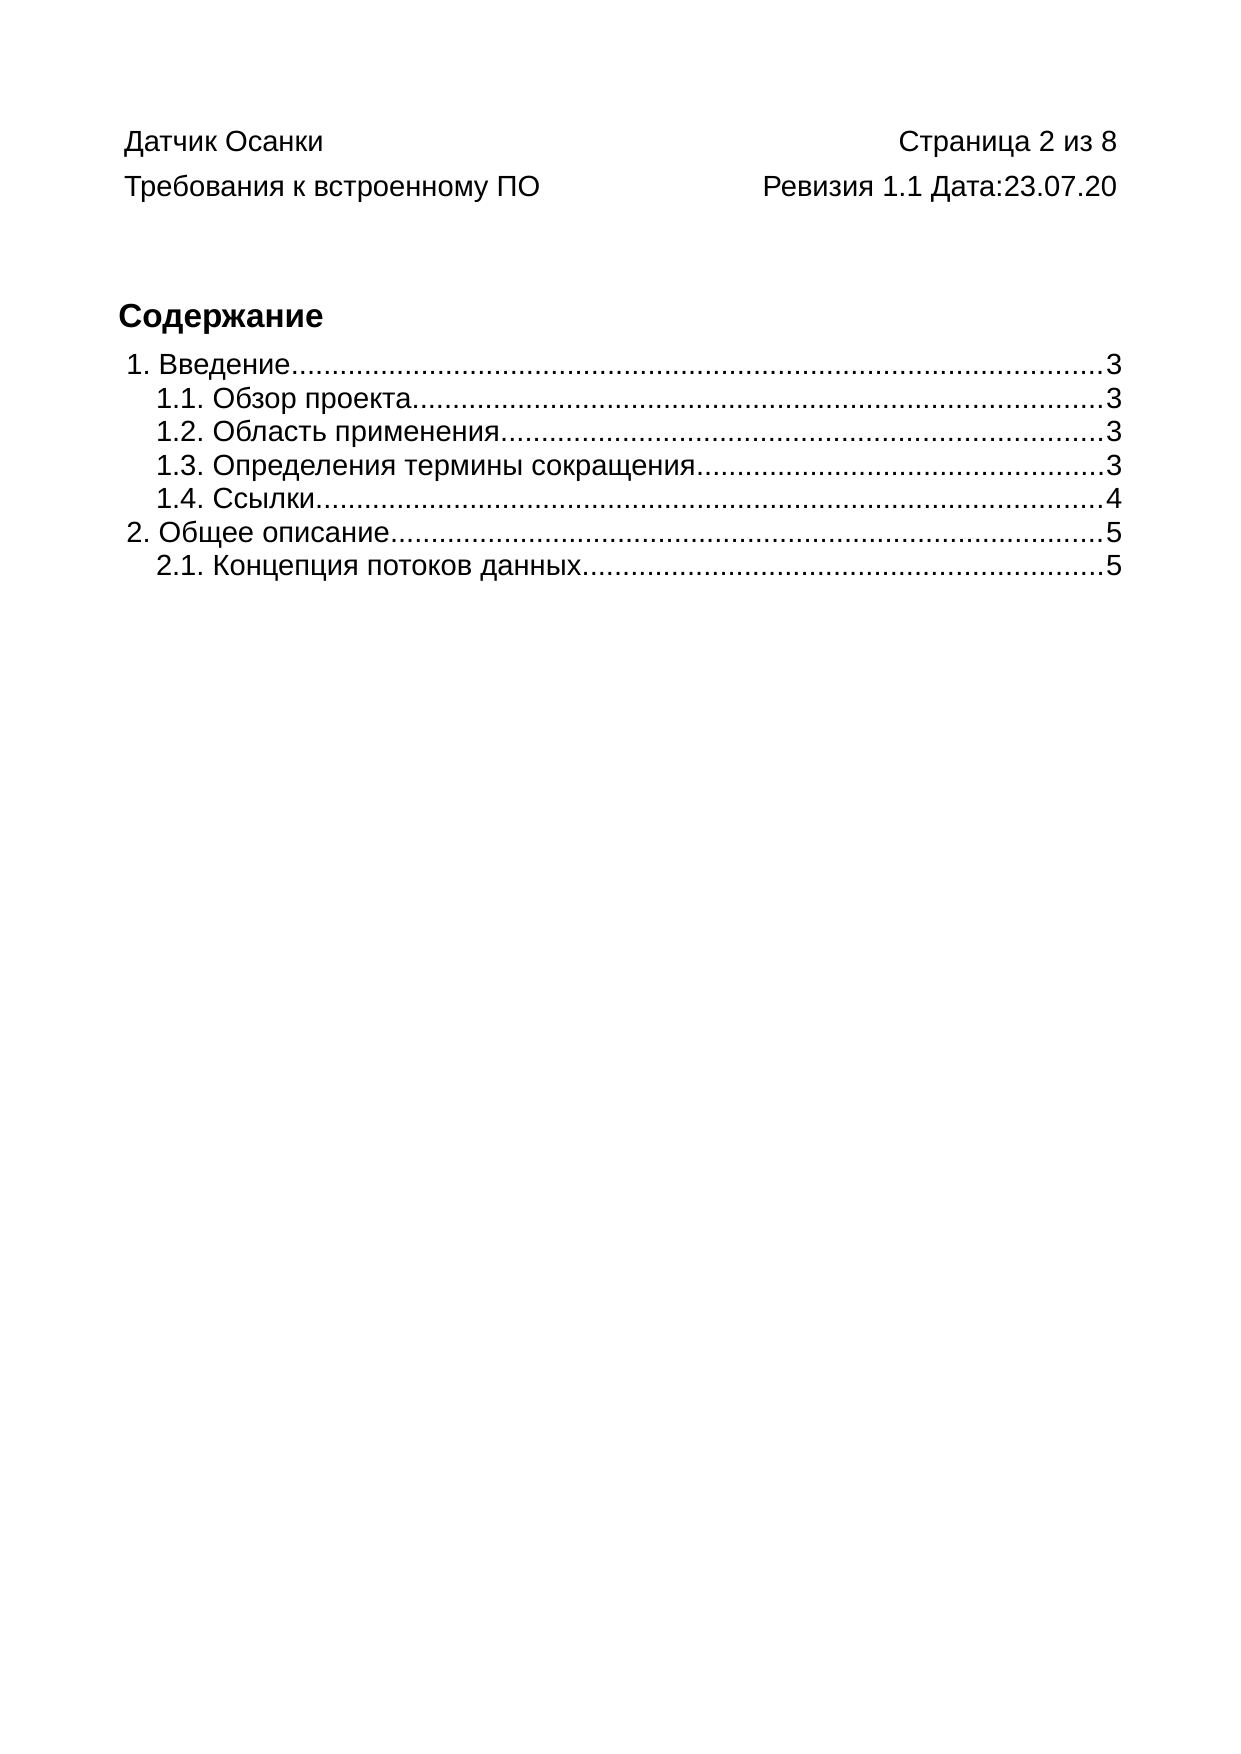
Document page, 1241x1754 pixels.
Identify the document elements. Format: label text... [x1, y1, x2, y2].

text 1.1. Обзор проекта 3 [148, 381, 1122, 414]
text 1. Введение 3 [118, 347, 1122, 381]
text 1.2. Область применения 3 [148, 414, 1122, 448]
text 1.4. Ссылки 4 [148, 481, 1122, 515]
text 2.1. Концепция потоков данных 5 [148, 548, 1122, 582]
subtitle Содержание [118, 296, 1122, 334]
text 2. Общее описание 5 [118, 515, 1122, 548]
text 1.3. Определения термины сокращения 3 [148, 448, 1122, 481]
